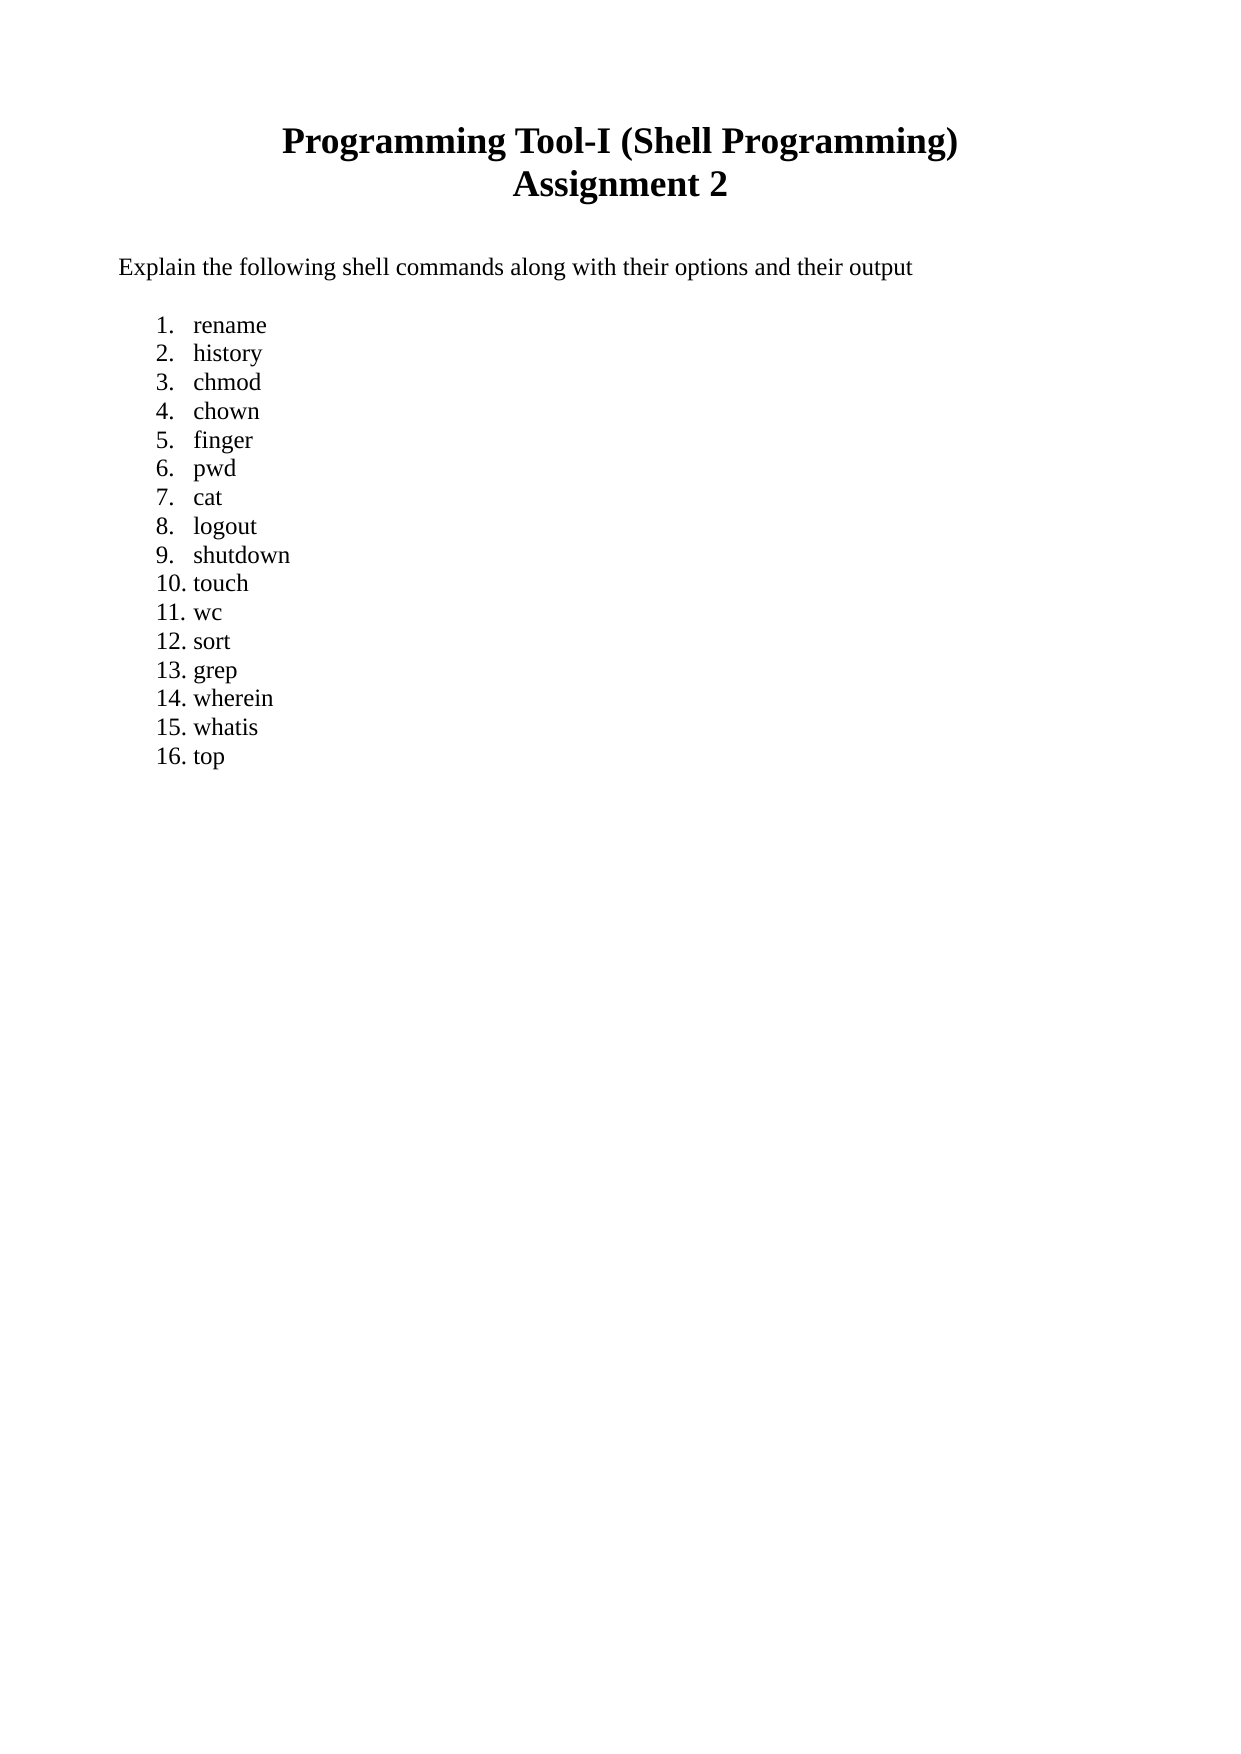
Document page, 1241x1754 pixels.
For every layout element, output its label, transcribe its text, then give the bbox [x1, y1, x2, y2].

list whatis [156, 712, 1122, 741]
list pwd [156, 453, 1122, 482]
list logout [156, 511, 1122, 540]
list grep [156, 655, 1122, 683]
text Assignment 2 [118, 161, 1122, 204]
list sort [156, 626, 1122, 655]
list shutdown [156, 540, 1122, 568]
list wc [156, 597, 1122, 626]
list finger [156, 425, 1122, 453]
list history [156, 338, 1122, 367]
list chmod [156, 367, 1122, 396]
list touch [156, 568, 1122, 597]
list chown [156, 396, 1122, 425]
text Programming Tool-I (Shell Programming) [118, 118, 1122, 161]
list wherein [156, 683, 1122, 712]
list top [156, 741, 1122, 770]
list rename [156, 310, 1122, 338]
text Explain the following shell commands along with their options and their output [118, 252, 1122, 281]
list cat [156, 482, 1122, 511]
